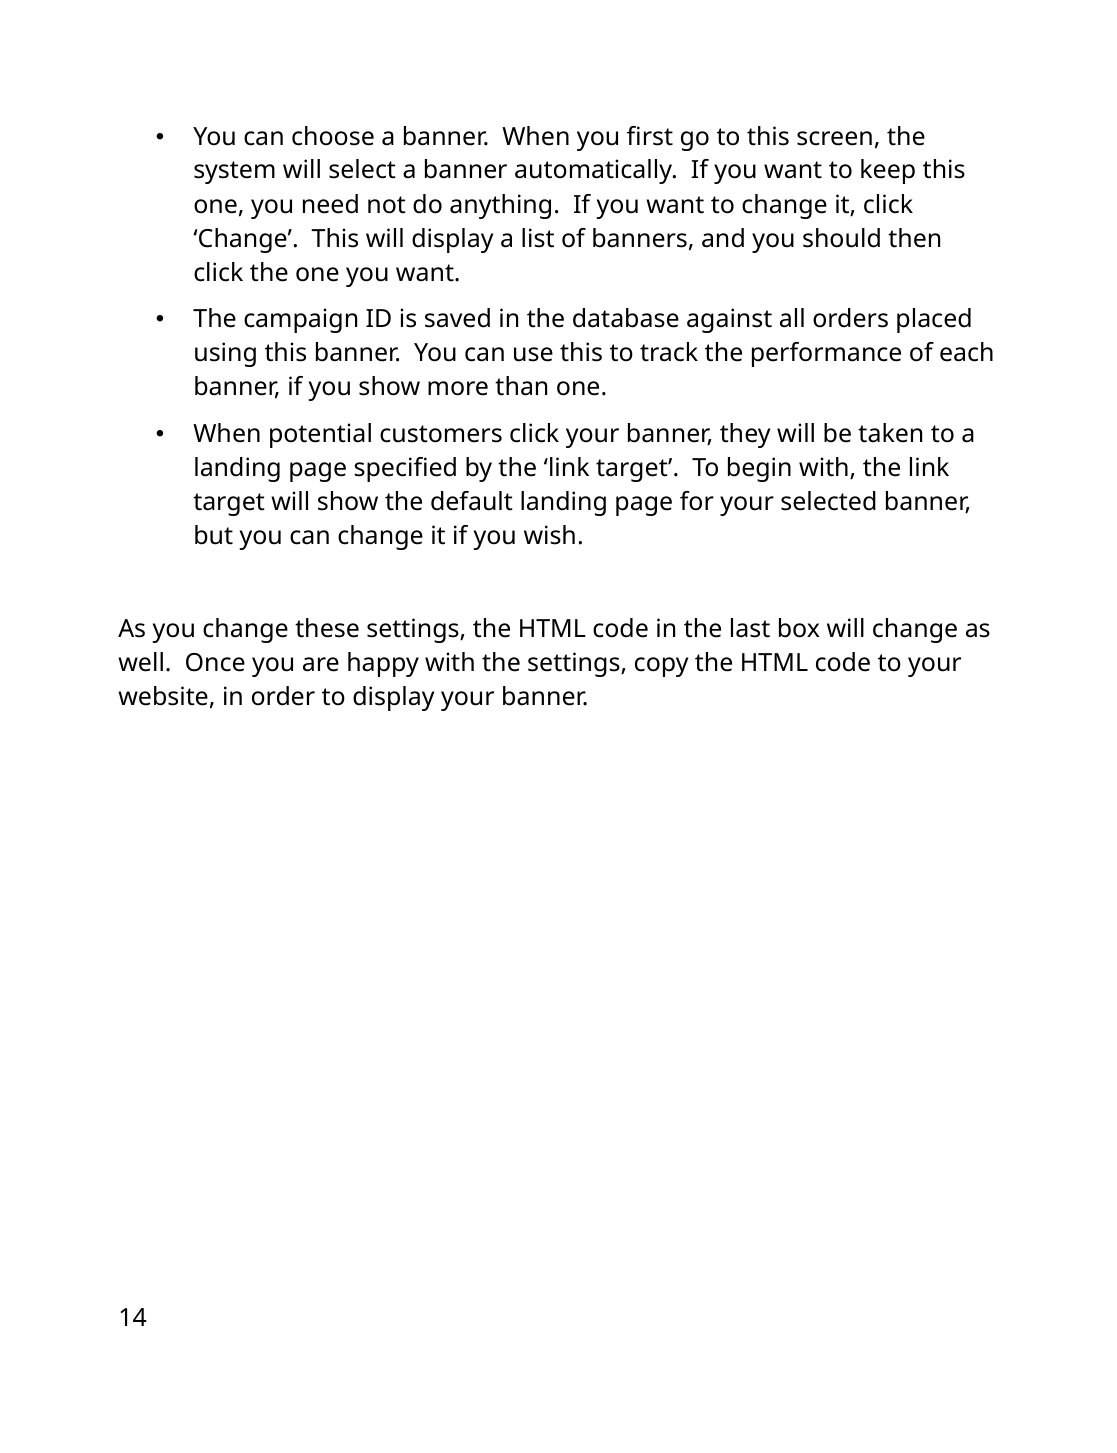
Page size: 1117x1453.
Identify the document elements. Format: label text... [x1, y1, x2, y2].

list You can choose a banner. When you first go to this screen, the system will select a banner automatically. If you want to keep this one, you need not do anything. If you want to change it, click ‘Change’. This will display a list of banners, and you should then click the one you want. [156, 118, 999, 288]
list The campaign ID is saved in the database against all orders placed using this banner. You can use this to track the performance of each banner, if you show more than one. [156, 301, 999, 403]
text As you change these settings, the HTML code in the last box will change as well. Once you are happy with the settings, copy the HTML code to your website, in order to display your banner. [118, 611, 999, 713]
list When potential customers click your banner, they will be taken to a landing page specified by the ‘link target’. To begin with, the link target will show the default landing page for your selected banner, but you can change it if you wish. [156, 416, 999, 552]
